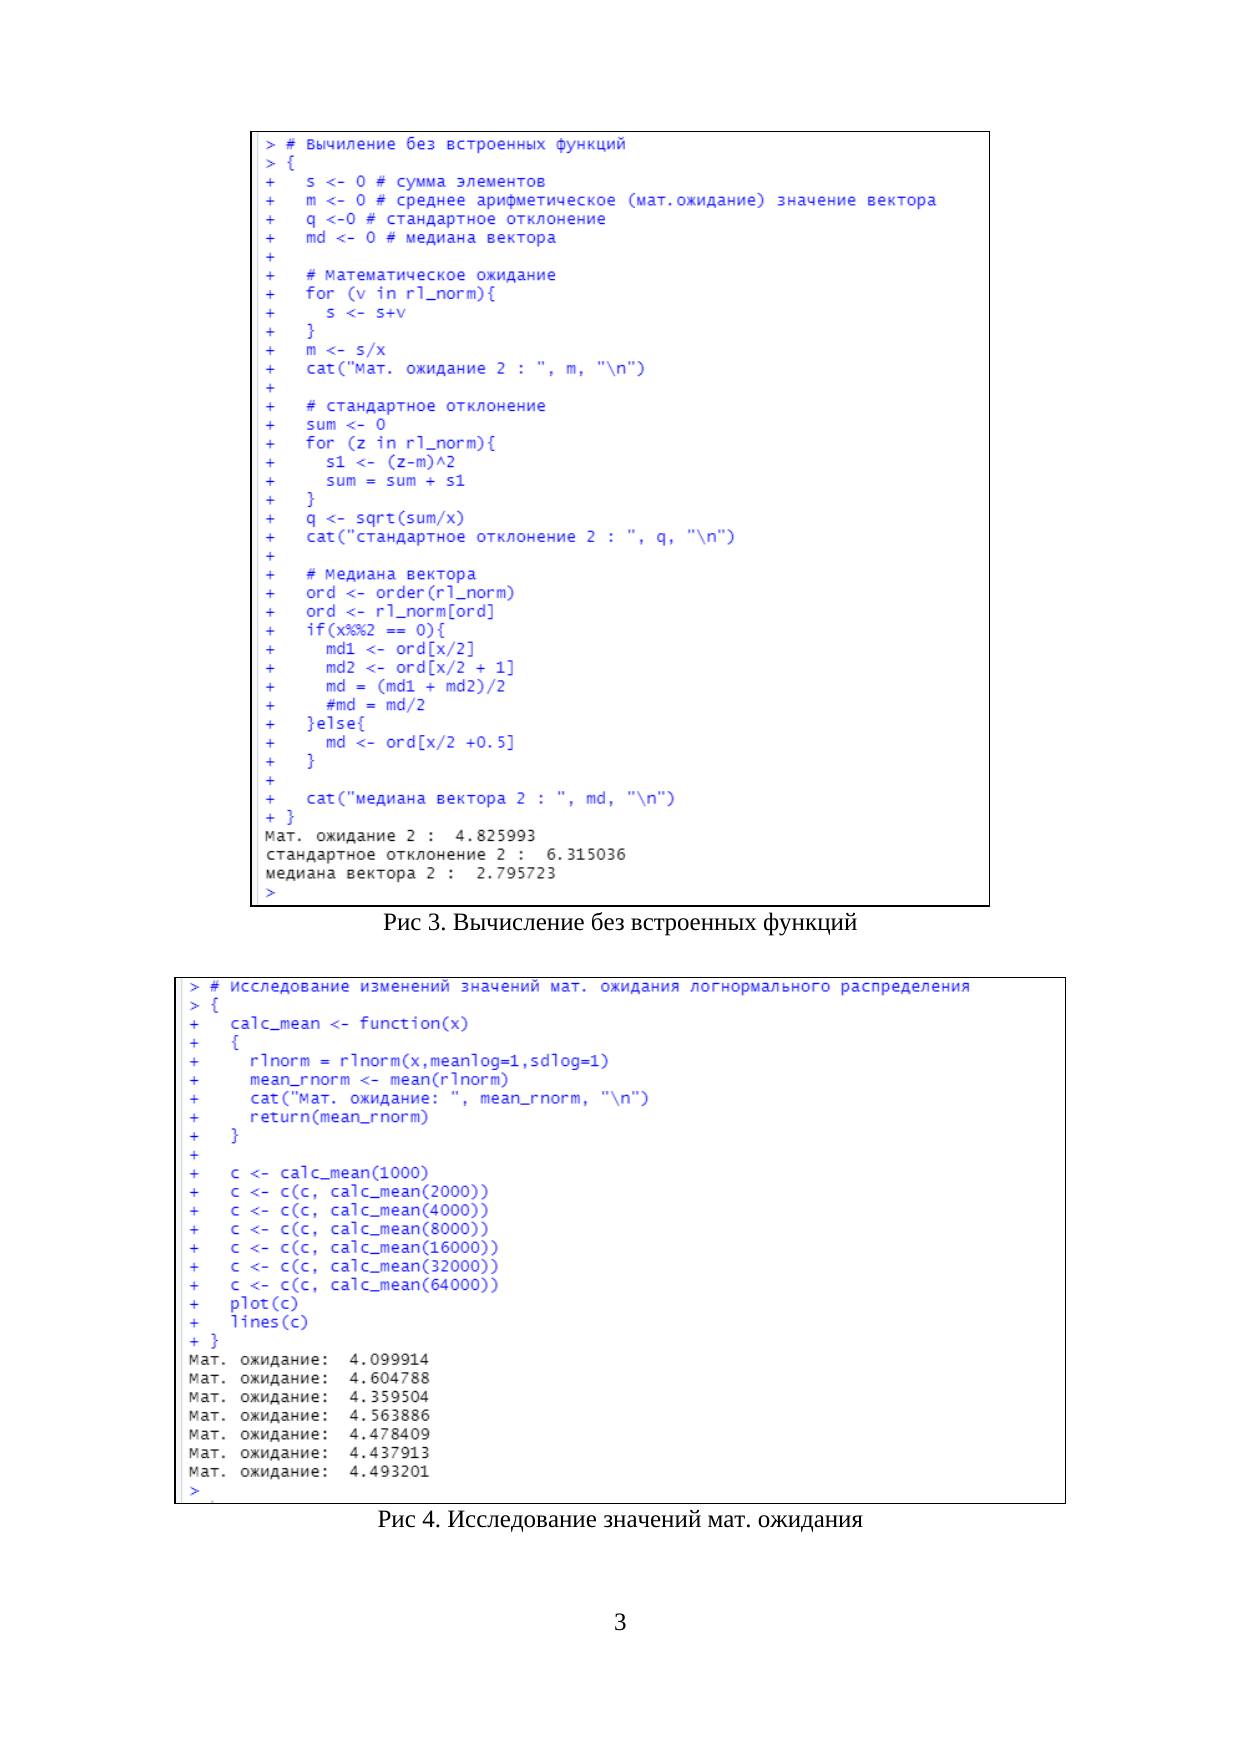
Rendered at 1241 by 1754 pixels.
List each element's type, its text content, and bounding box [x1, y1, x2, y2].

text Рис 4. Исследование значений мат. ожидания [174, 1504, 1066, 1533]
text Рис 3. Вычисление без встроенных функций [250, 907, 990, 936]
picture [252, 132, 989, 905]
picture [176, 978, 1065, 1503]
